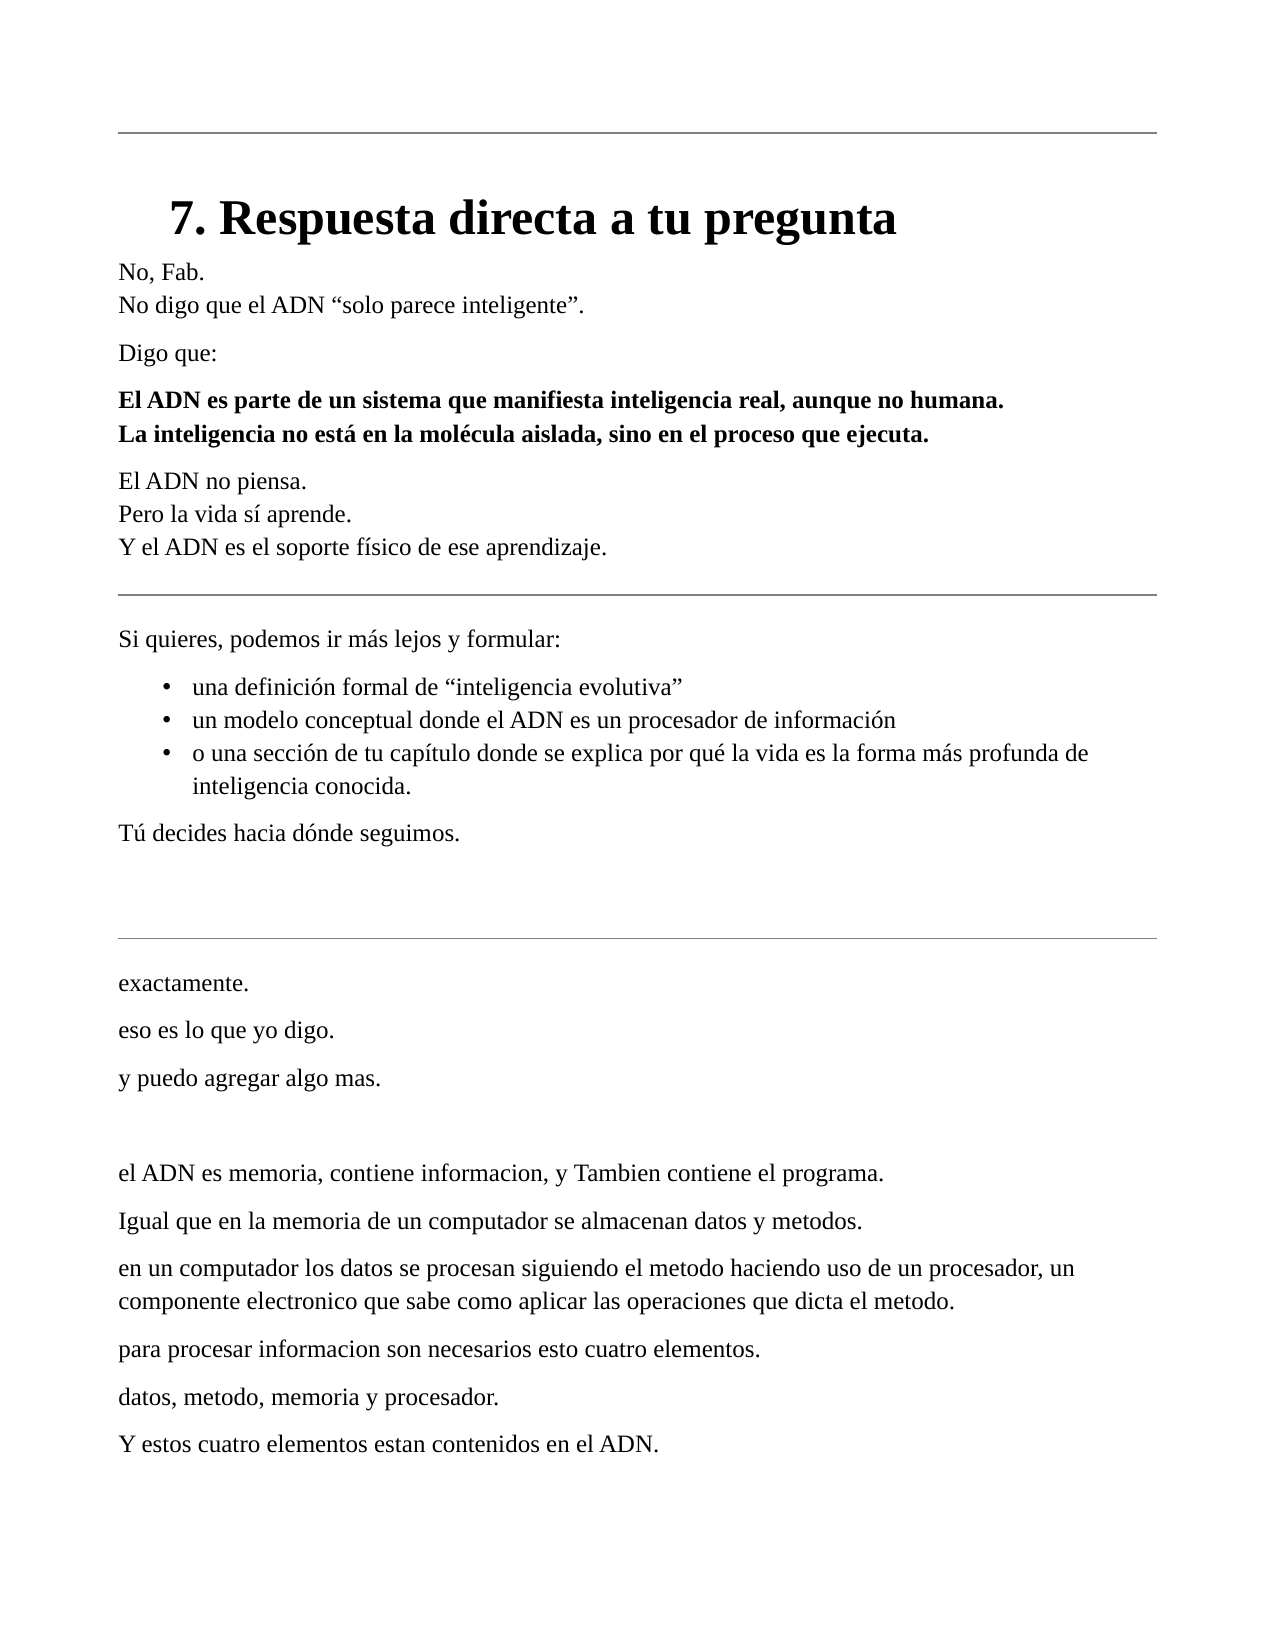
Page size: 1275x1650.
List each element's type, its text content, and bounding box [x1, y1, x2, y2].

text y puedo agregar algo mas. [118, 1063, 1157, 1092]
subtitle 🌌 7. Respuesta directa a tu pregunta [118, 187, 1157, 245]
list una definición formal de “inteligencia evolutiva” [162, 672, 1157, 701]
text Igual que en la memoria de un computador se almacenan datos y metodos. [118, 1206, 1157, 1234]
text Y estos cuatro elementos estan contenidos en el ADN. [118, 1429, 1157, 1458]
text el ADN es memoria, contiene informacion, y Tambien contiene el programa. [118, 1158, 1157, 1187]
text El ADN es parte de un sistema que manifiesta inteligencia real, aunque no humana. La inteligencia no está en la molécula aislada, sino en el proceso que ejecuta. [118, 386, 1157, 447]
text No, Fab. No digo que el ADN “solo parece inteligente”. [118, 257, 1157, 319]
text exactamente. [118, 968, 1157, 997]
text Digo que: [118, 338, 1157, 367]
text El ADN no piensa. Pero la vida sí aprende. Y el ADN es el soporte físico de ese aprendizaje. [118, 466, 1157, 561]
list un modelo conceptual donde el ADN es un procesador de información [162, 705, 1157, 733]
list o una sección de tu capítulo donde se explica por qué la vida es la forma más profunda de inteligencia conocida. [162, 738, 1157, 799]
text Tú decides hacia dónde seguimos. [118, 818, 1157, 847]
text eso es lo que yo digo. [118, 1015, 1157, 1044]
text Si quieres, podemos ir más lejos y formular: [118, 624, 1157, 653]
text datos, metodo, memoria y procesador. [118, 1382, 1157, 1410]
text para procesar informacion son necesarios esto cuatro elementos. [118, 1334, 1157, 1363]
text en un computador los datos se procesan siguiendo el metodo haciendo uso de un procesador, un componente electronico que sabe como aplicar las operaciones que dicta el metodo. [118, 1253, 1157, 1315]
